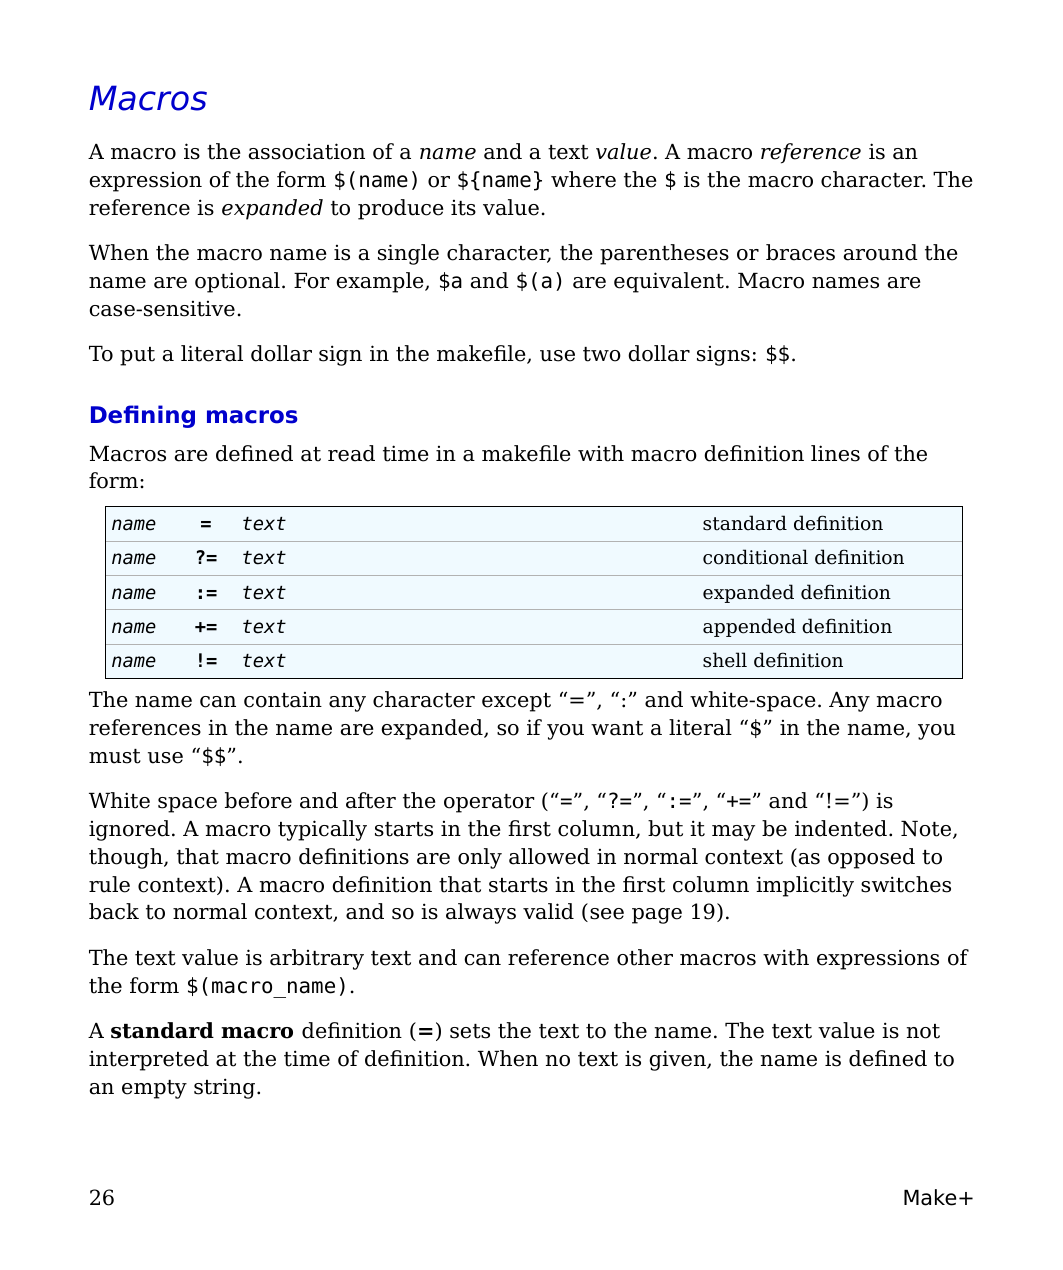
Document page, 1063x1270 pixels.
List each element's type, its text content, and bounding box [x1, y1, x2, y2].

text White space before and after the operator (“=”, “?=”, “:=”, “+=” and “!=”) is ignored. A macro typically starts in the first column, but it may be indented. Note, though, that macro definitions are only allowed in normal context (as opposed to rule context). A macro definition that starts in the first column implicitly switches back to normal context, and so is always valid (see page 18). [88, 789, 974, 925]
table_header name [106, 507, 176, 541]
subtitle Defining macros [88, 403, 974, 429]
table_header = [176, 507, 236, 541]
table_cell name [106, 576, 176, 609]
table_cell conditional definition [697, 542, 962, 575]
table_cell shell definition [697, 645, 962, 678]
table_cell name [106, 610, 176, 644]
text A macro is the association of a name and a text value. A macro reference is an expression of the form $(name) or ${name} where the $ is the macro character. The reference is expanded to produce its value. [88, 140, 974, 220]
table_cell := [176, 576, 236, 609]
table_cell != [176, 645, 236, 678]
table_cell ?= [176, 542, 236, 575]
table_cell appended definition [697, 610, 962, 644]
table_header text [236, 507, 697, 541]
text Macros are defined at read time in a makefile with macro definition lines of the form: [88, 442, 974, 494]
text When the macro name is a single character, the parentheses or braces around the name are optional. For example, $a and $(a) are equivalent. Macro names are case-sensitive. [88, 241, 974, 321]
table_cell name [106, 645, 176, 678]
table_cell name [106, 542, 176, 575]
table_header standard definition [697, 507, 962, 541]
table_cell += [176, 610, 236, 644]
subtitle Macros [88, 80, 974, 119]
table_cell text [236, 576, 697, 609]
text A standard macro definition (=) sets the text to the name. The text value is not interpreted at the time of definition. When no text is given, the name is defined to an empty string. [88, 1019, 974, 1099]
text The text value is arbitrary text and can reference other macros with expressions of the form $(macro_name). [88, 946, 974, 998]
table_cell text [236, 645, 697, 678]
text The name can contain any character except “=”, “:” and white-space. Any macro references in the name are expanded, so if you want a literal “$” in the name, you must use “$$”. [88, 688, 974, 768]
table_cell expanded definition [697, 576, 962, 609]
table_cell text [236, 542, 697, 575]
text To put a literal dollar sign in the makefile, use two dollar signs: $$. [88, 342, 974, 367]
table_cell text [236, 610, 697, 644]
